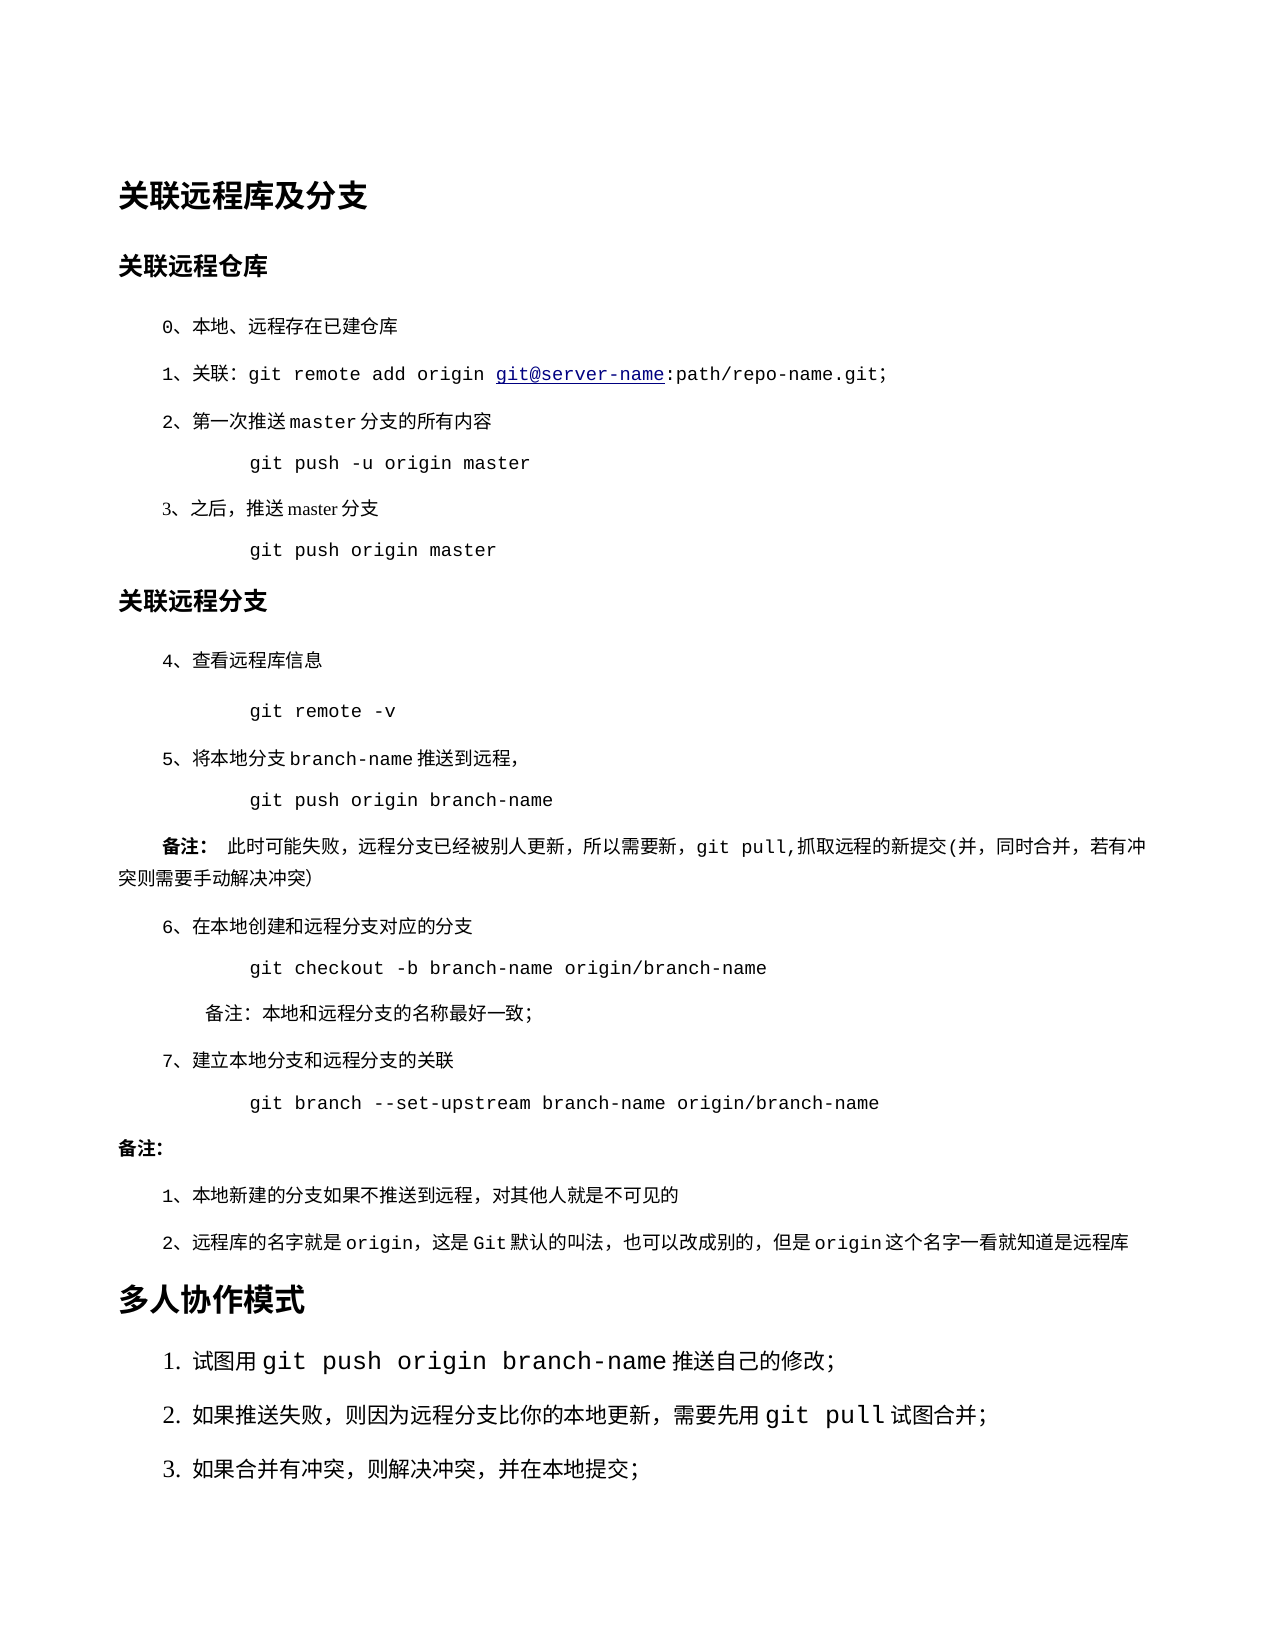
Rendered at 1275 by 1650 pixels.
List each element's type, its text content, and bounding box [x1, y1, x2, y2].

text 6、在本地创建和远程分支对应的分支 [118, 911, 1157, 939]
list 试图用git push origin branch-name推送自己的修改； [162, 1344, 1157, 1377]
text git remote -v [118, 701, 1157, 723]
list 如果合并有冲突，则解决冲突，并在本地提交； [162, 1452, 1157, 1484]
text git branch --set-upstream branch-name origin/branch-name [118, 1093, 1157, 1115]
text 0、本地、远程存在已建仓库 [118, 312, 1157, 339]
text 备注： 此时可能失败，远程分支已经被别人更新，所以需要新，git pull,抓取远程的新提交(并，同时合并，若有冲突则需要手动解决冲突） [118, 831, 1157, 891]
text 5、将本地分支branch-name推送到远程， [118, 744, 1157, 771]
text 关联远程仓库 [118, 246, 1157, 282]
text git push -u origin master [118, 454, 1157, 475]
text git push origin branch-name [118, 791, 1157, 812]
text 多人协作模式 [118, 1275, 1157, 1321]
text 2、远程库的名字就是origin，这是Git默认的叫法，也可以改成别的，但是origin这个名字一看就知道是远程库 [118, 1228, 1157, 1255]
text 2、第一次推送master分支的所有内容 [118, 406, 1157, 434]
text 3、之后，推送master分支 [118, 494, 1157, 521]
text 4、查看远程库信息 [118, 646, 1157, 673]
text git checkout -b branch-name origin/branch-name [118, 959, 1157, 980]
text 1、本地新建的分支如果不推送到远程，对其他人就是不可见的 [118, 1181, 1157, 1208]
text git push origin master [118, 541, 1157, 562]
text 关联远程分支 [118, 581, 1157, 617]
text 备注：本地和远程分支的名称最好一致； [118, 999, 1157, 1026]
text 1、关联：git remote add origin git@server-name:path/repo-name.git； [118, 359, 1157, 386]
text 7、建立本地分支和远程分支的关联 [118, 1046, 1157, 1073]
text 关联远程库及分支 [118, 171, 1157, 216]
text 备注： [118, 1133, 1157, 1161]
list 如果推送失败，则因为远程分支比你的本地更新，需要先用git pull试图合并； [162, 1398, 1157, 1431]
